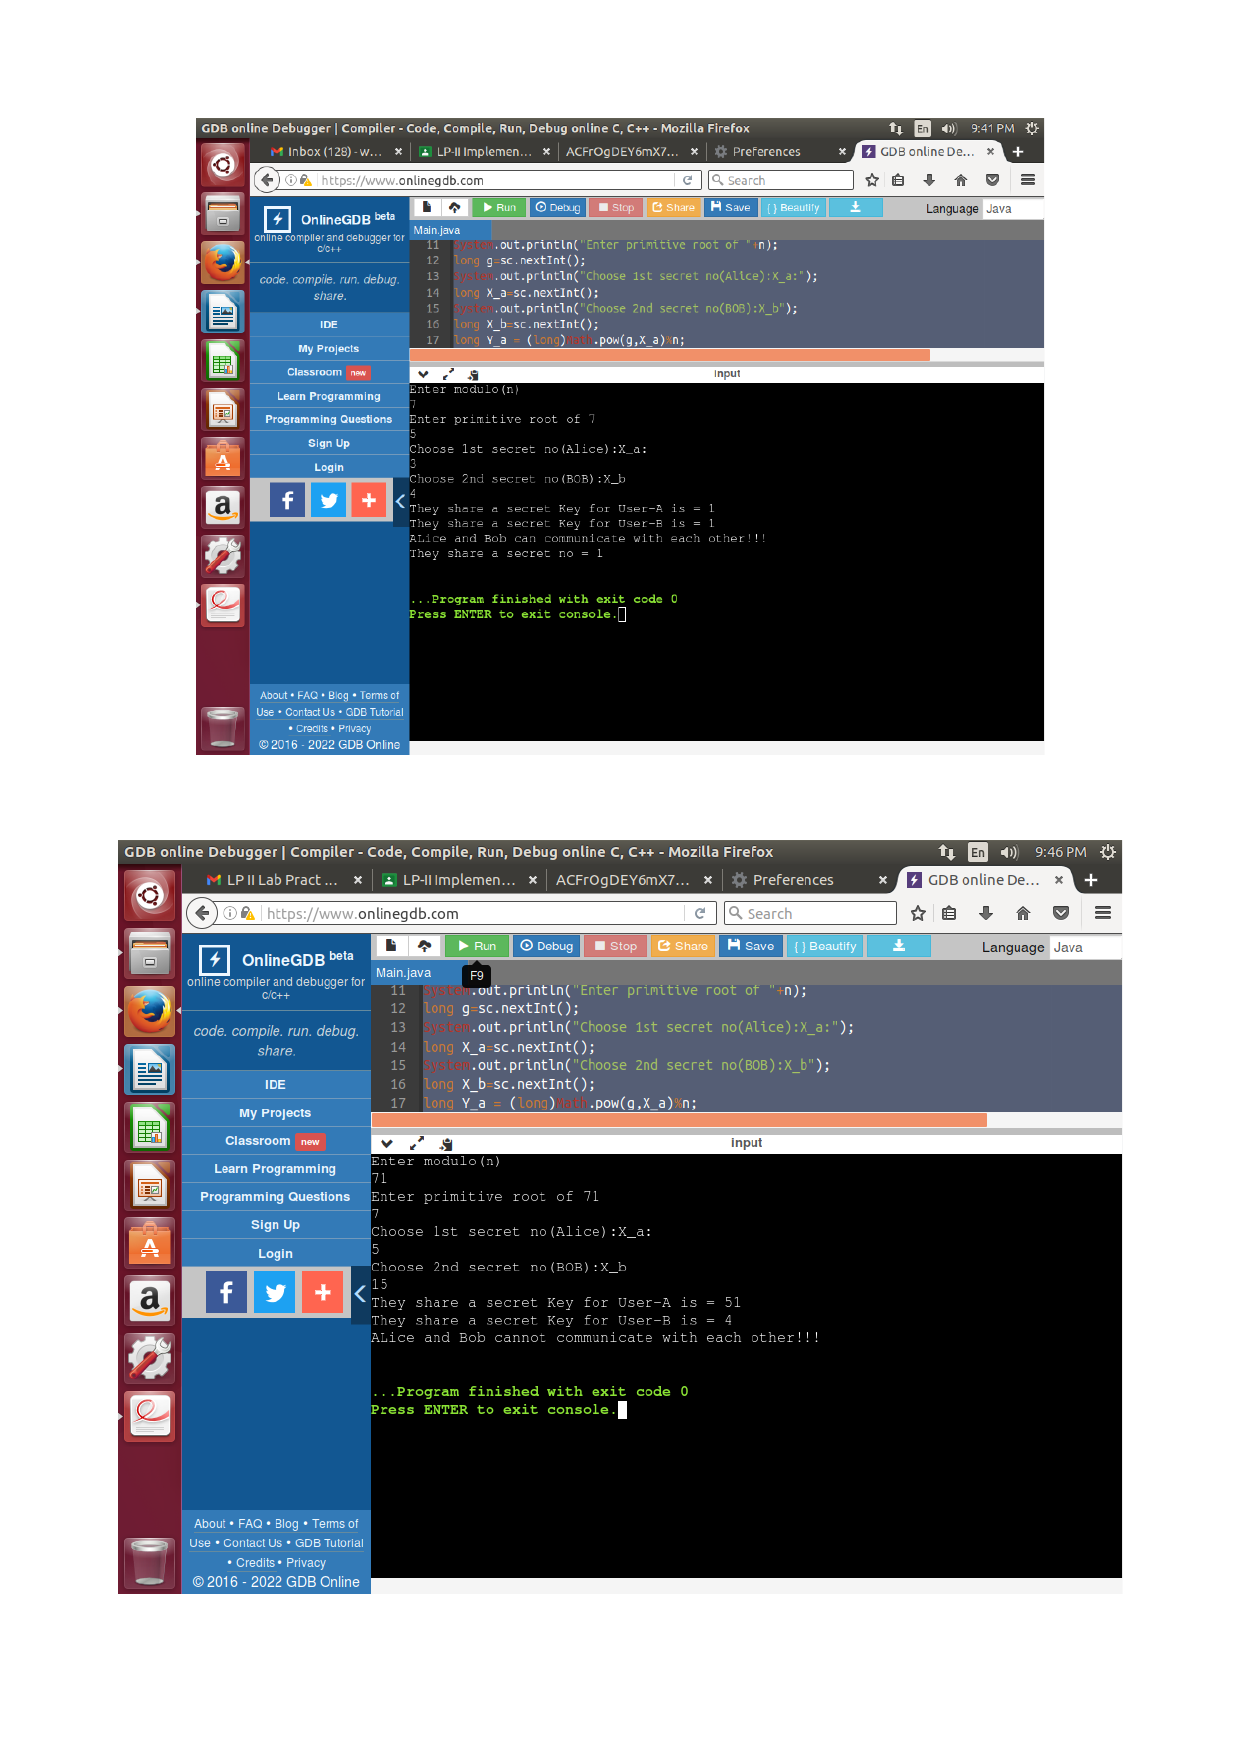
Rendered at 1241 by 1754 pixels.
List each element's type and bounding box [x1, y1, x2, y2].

picture [118, 840, 1123, 1594]
picture [196, 118, 1045, 755]
